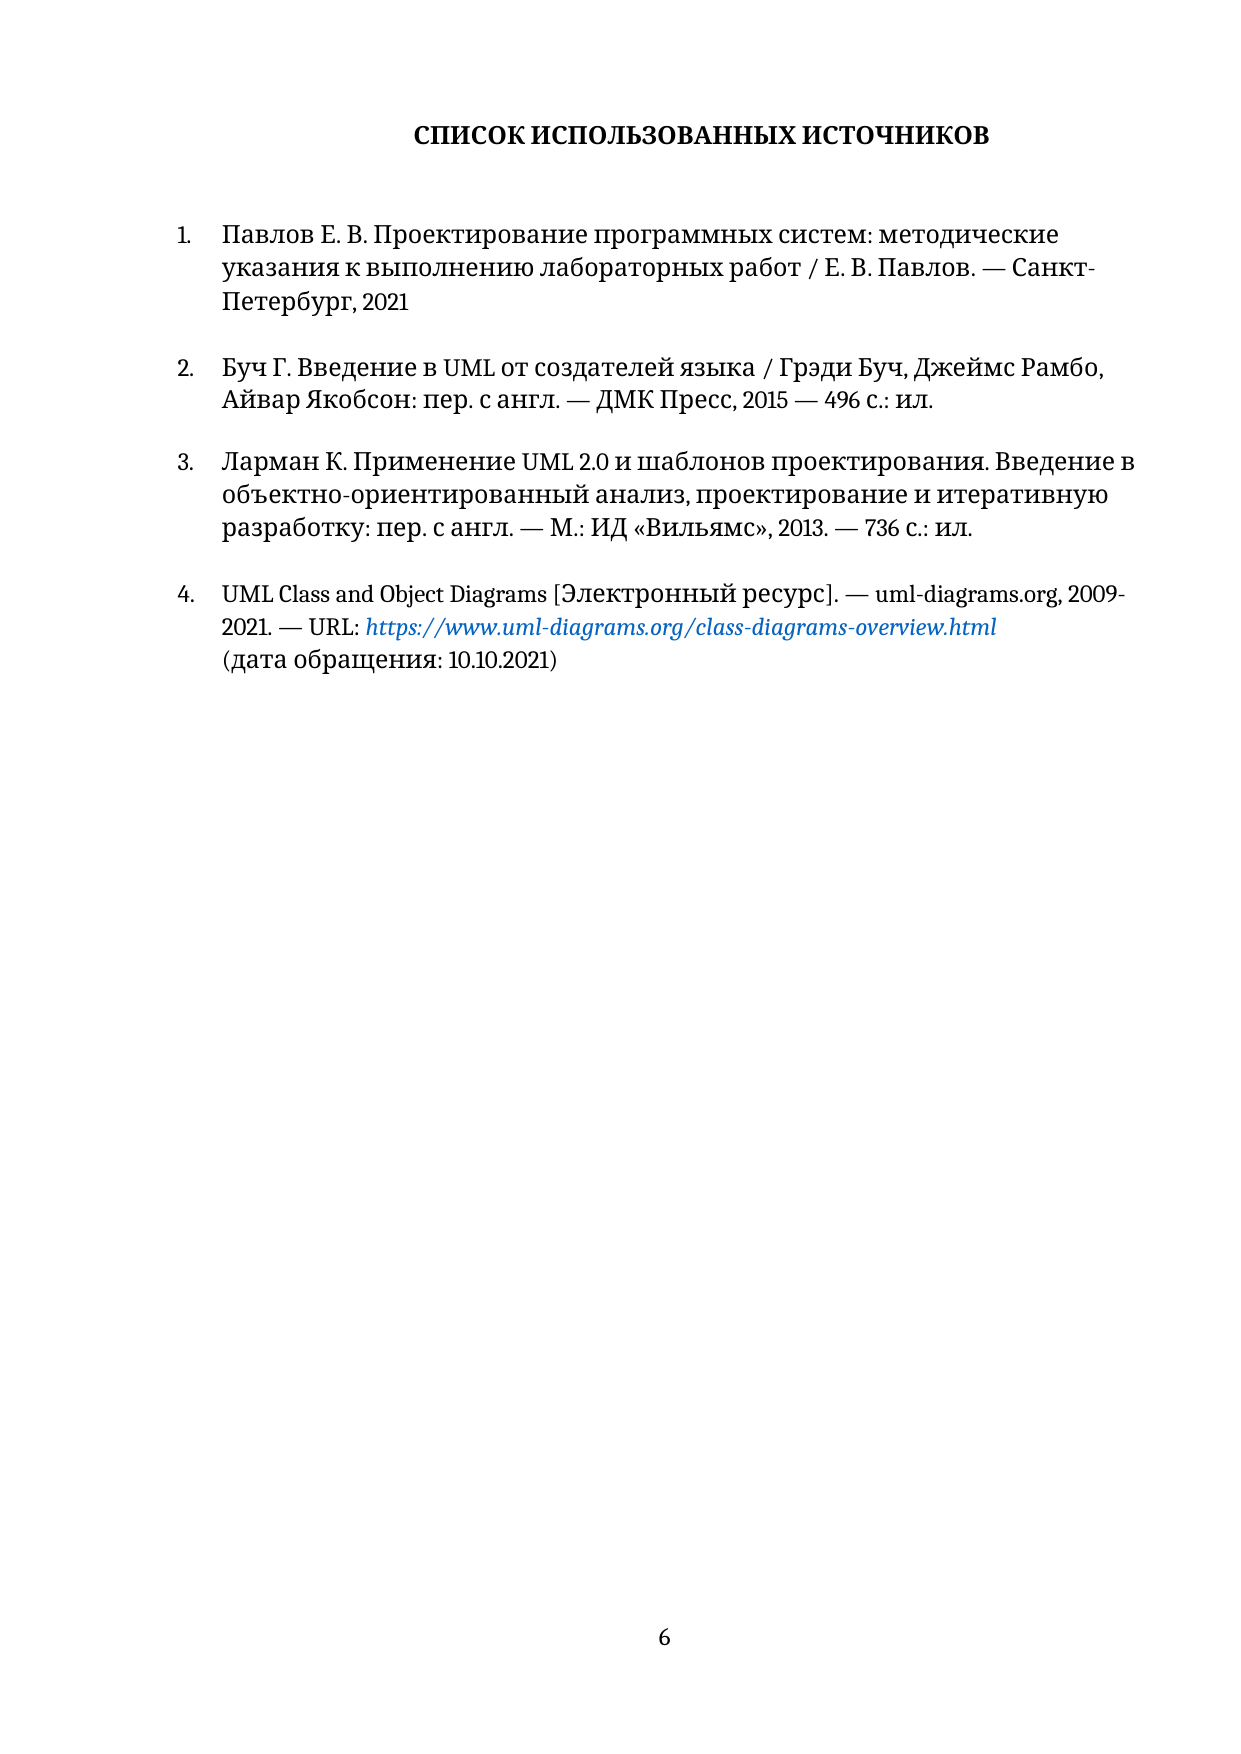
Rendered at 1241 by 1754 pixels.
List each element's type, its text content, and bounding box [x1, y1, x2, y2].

list Ларман К. Применение UML 2.0 и шаблонов проектирования. Введение в объектно-ориентированный анализ, проектирование и итеративную разработку: пер. с англ. — М.: ИД «Вильямс», 2013. — 736 с.: ил. [177, 448, 1152, 543]
list UML Class and Object Diagrams [Электронный ресурс]. — uml-diagrams.org, 2009-2021. — URL: https://www.uml-diagrams.org/class-diagrams-overview.html (дата обращения: 10.10.2021) [177, 580, 1152, 675]
list Павлов Е. В. Проектирование программных систем: методические указания к выполнению лабораторных работ / Е. В. Павлов. — Санкт-Петербург, 2021 [177, 221, 1152, 316]
text СПИСОК ИСПОЛЬЗОВАННЫХ ИСТОЧНИКОВ [251, 122, 1152, 151]
list Буч Г. Введение в UML от создателей языка / Грэди Буч, Джеймс Рамбо, Айвар Якобсон: пер. с англ. — ДМК Пресс, 2015 — 496 с.: ил. [177, 353, 1152, 415]
